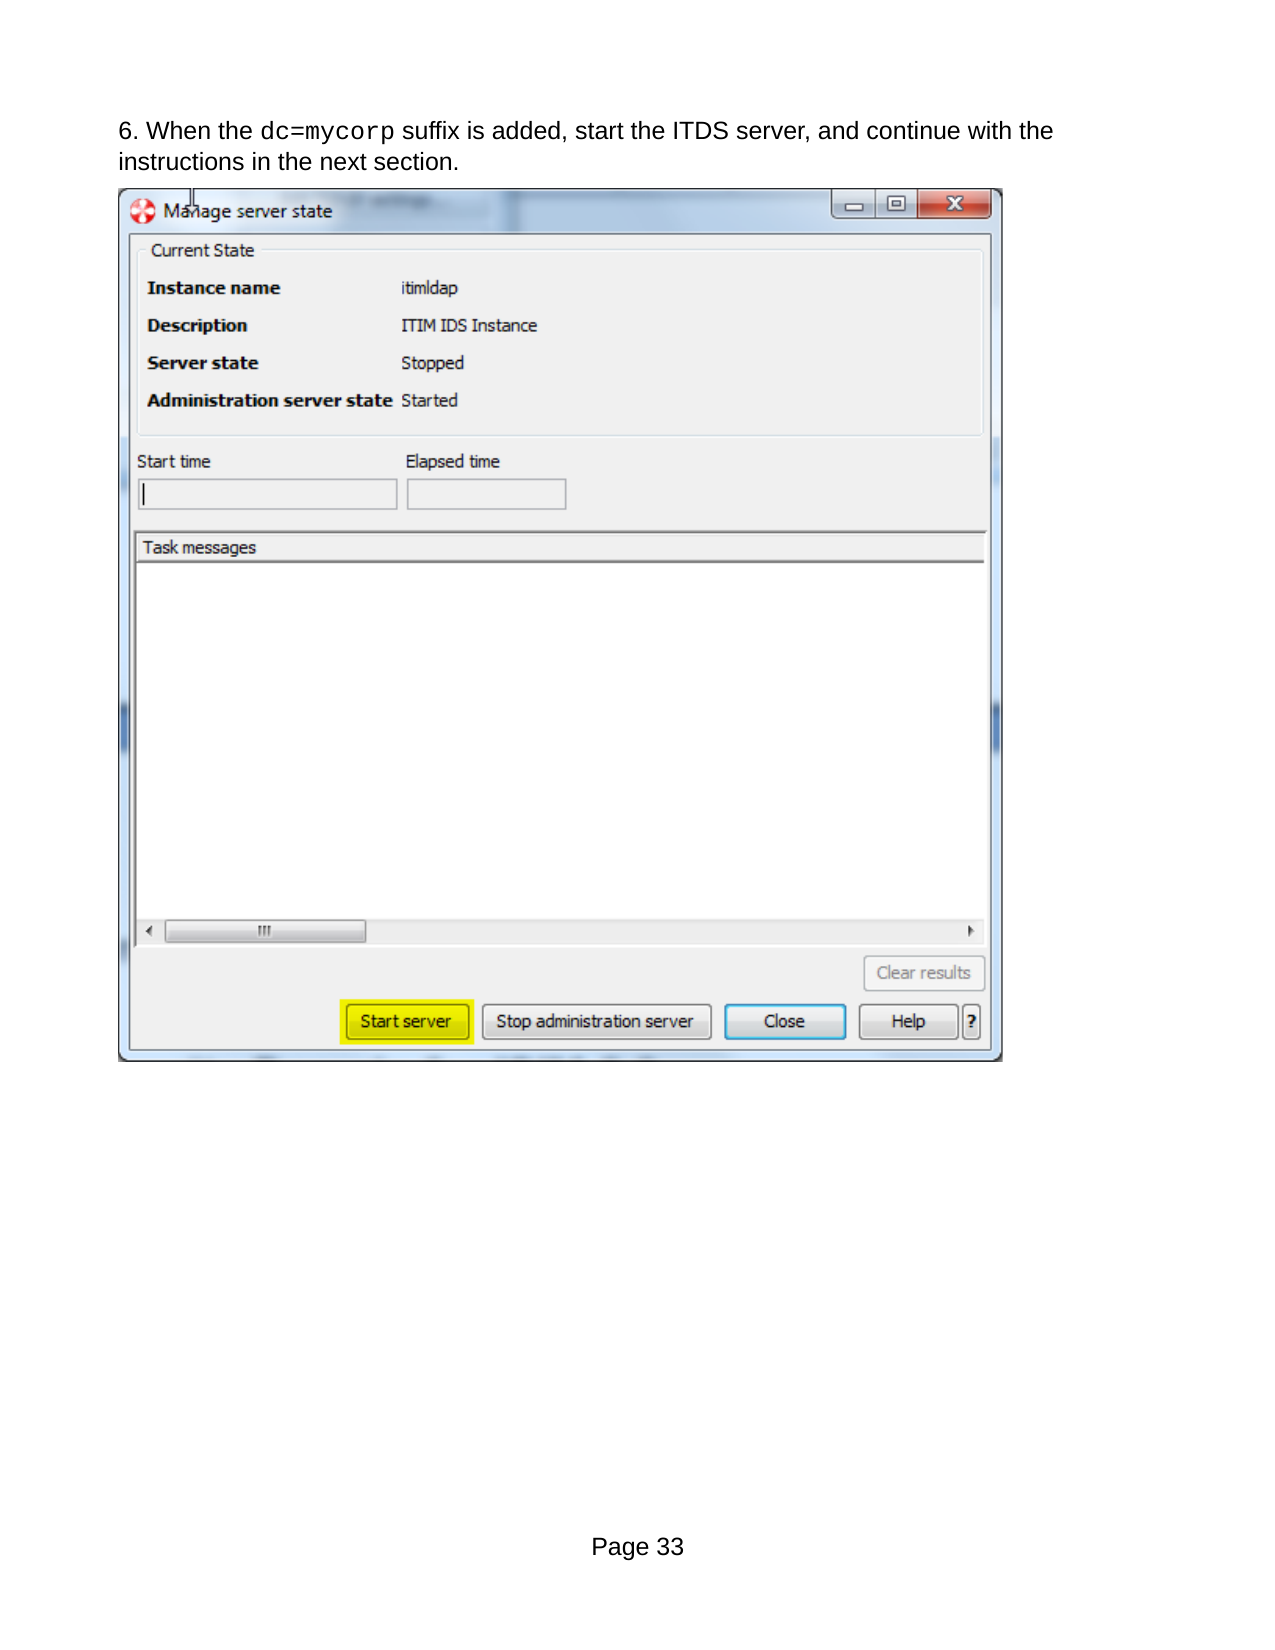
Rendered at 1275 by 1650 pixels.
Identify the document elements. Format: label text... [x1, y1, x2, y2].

text 6. When the dc=mycorp suffix is added, start the ITDS server, and continue with the instructions in the next section. [118, 116, 1157, 176]
